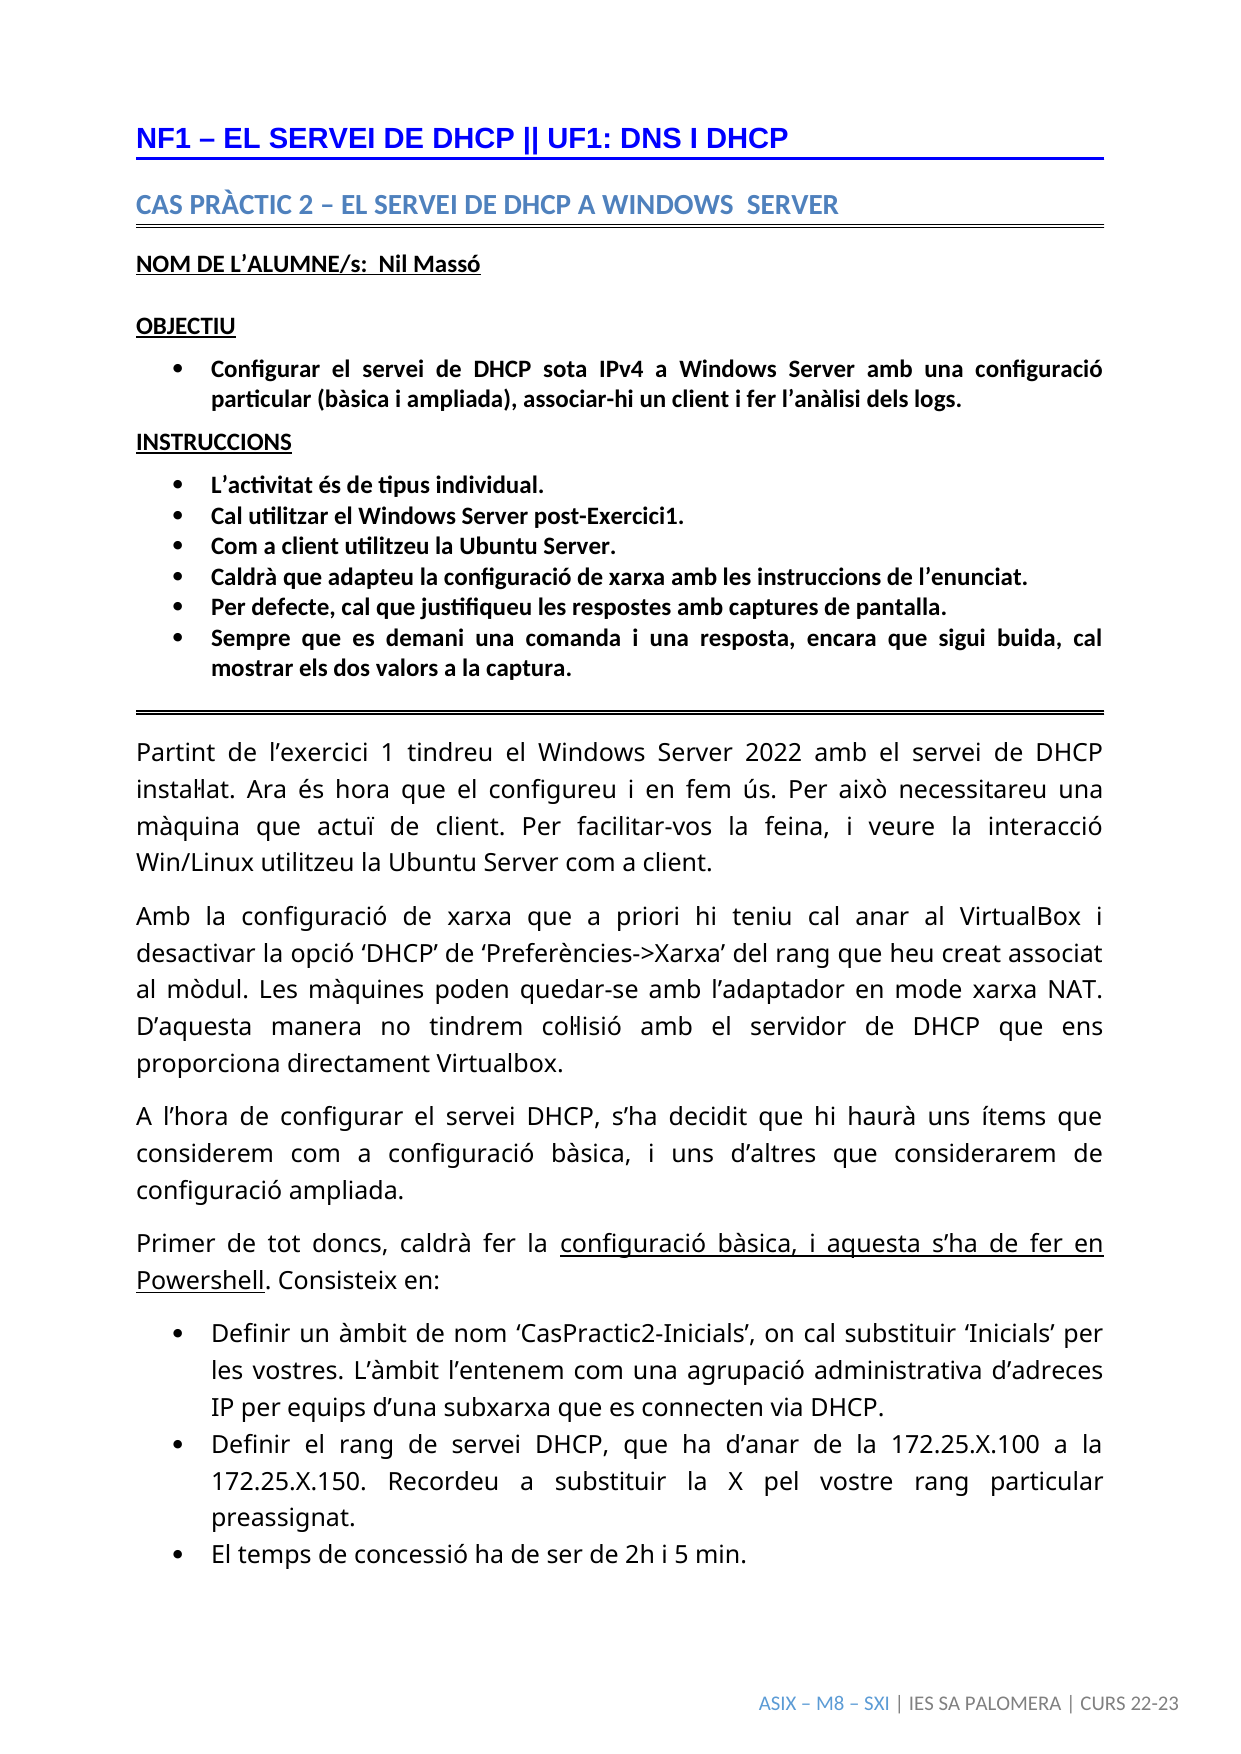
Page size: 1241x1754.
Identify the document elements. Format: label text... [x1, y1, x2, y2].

list Com a client utilitzeu la Ubuntu Server. [173, 530, 1104, 561]
list Definir un àmbit de nom ‘CasPractic2-Inicials’, on cal substituir ‘Inicials’ per les vostres. L’àmbit l’entenem com una agrupació administrativa d’adreces IP per equips d’una subxarxa que es connecten via DHCP. [173, 1316, 1104, 1424]
text INSTRUCCIONS [136, 426, 1104, 457]
list Sempre que es demani una comanda i una resposta, encara que sigui buida, cal mostrar els dos valors a la captura. [173, 622, 1104, 683]
text A l’hora de configurar el servei DHCP, s’ha decidit que hi haurà uns ítems que considerem com a configuració bàsica, i uns d’altres que considerarem de configuració ampliada. [136, 1099, 1104, 1207]
text NF1 – EL SERVEI DE DHCP || uf1: DNS I DHCP [136, 121, 1104, 157]
text OBJECTIU [136, 310, 1104, 340]
list Per defecte, cal que justifiqueu les respostes amb captures de pantalla. [173, 591, 1104, 622]
list El temps de concessió ha de ser de 2h i 5 min. [173, 1537, 1104, 1571]
text Amb la configuració de xarxa que a priori hi teniu cal anar al VirtualBox i desactivar la opció ‘DHCP’ de ‘Preferències->Xarxa’ del rang que heu creat associat al mòdul. Les màquines poden quedar-se amb l’adaptador en mode xarxa NAT. D’aquesta manera no tindrem col·lisió amb el servidor de DHCP que ens proporciona directament Virtualbox. [136, 898, 1104, 1079]
list Cal utilitzar el Windows Server post-Exercici1. [173, 500, 1104, 530]
list Configurar el servei de DHCP sota IPv4 a Windows Server amb una configuració particular (bàsica i ampliada), associar-hi un client i fer l’anàlisi dels logs. [173, 353, 1104, 414]
text CAS PRÀCTIC 2 – EL SERVEI DE DHCP A WINDOWS SERVER [136, 186, 1104, 224]
text NOM DE L’ALUMNE/s: Nil Massó [136, 248, 1104, 278]
list L’activitat és de tipus individual. [173, 469, 1104, 500]
text Partint de l’exercici 1 tindreu el Windows Server 2022 amb el servei de DHCP instal·lat. Ara és hora que el configureu i en fem ús. Per això necessitareu una màquina que actuï de client. Per facilitar-vos la feina, i veure la interacció Win/Linux utilitzeu la Ubuntu Server com a client. [136, 735, 1104, 879]
list Caldrà que adapteu la configuració de xarxa amb les instruccions de l’enunciat. [173, 561, 1104, 591]
text Primer de tot doncs, caldrà fer la configuració bàsica, i aquesta s’ha de fer en Powershell. Consisteix en: [136, 1226, 1104, 1297]
list Definir el rang de servei DHCP, que ha d’anar de la 172.25.X.100 a la 172.25.X.150. Recordeu a substituir la X pel vostre rang particular preassignat. [173, 1426, 1104, 1534]
